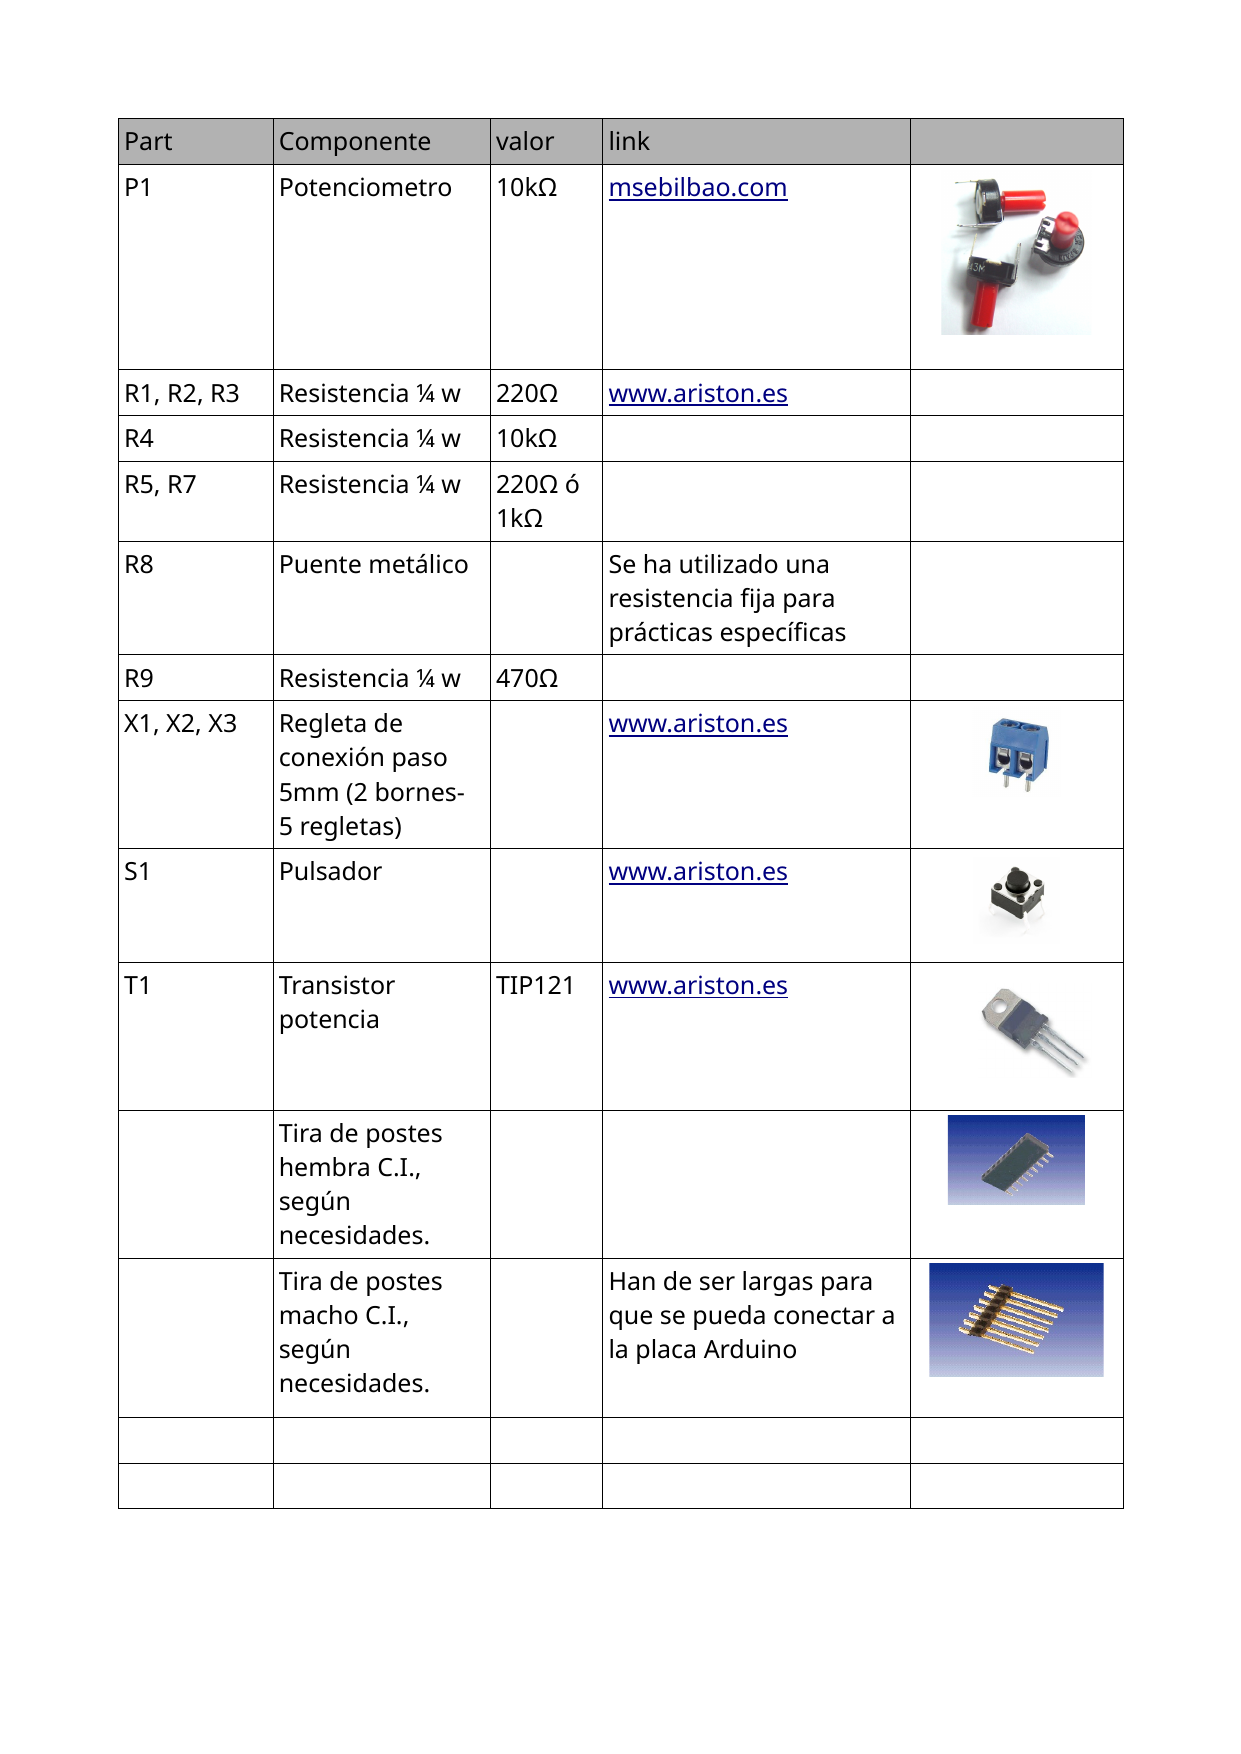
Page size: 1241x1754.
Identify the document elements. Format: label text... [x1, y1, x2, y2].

table_cell [119, 1111, 273, 1258]
table_cell Puente metálico [274, 542, 490, 654]
table_cell Resistencia ¼ w [274, 655, 490, 700]
table_cell Resistencia ¼ w [274, 462, 490, 541]
table_cell [911, 542, 1123, 654]
table_cell [491, 849, 602, 962]
picture [947, 1115, 1085, 1205]
table_cell R9 [119, 655, 273, 700]
picture [978, 983, 1092, 1078]
table_cell [491, 1464, 602, 1508]
table_cell 10kΩ [491, 165, 602, 369]
table_cell TIP121 [491, 963, 602, 1110]
table_cell [603, 1111, 910, 1258]
table_cell msebilbao.com [603, 165, 910, 369]
table_cell [274, 1418, 490, 1463]
table_cell [911, 655, 1123, 700]
table_cell Potenciometro [274, 165, 490, 369]
table_cell [119, 1418, 273, 1463]
table_cell R4 [119, 416, 273, 461]
table_cell 220Ω [491, 370, 602, 415]
table_cell [603, 1418, 910, 1463]
table_cell S1 [119, 849, 273, 962]
table_cell X1, X2, X3 [119, 701, 273, 848]
table_cell 470Ω [491, 655, 602, 700]
table_cell [911, 370, 1123, 415]
table_cell [603, 655, 910, 700]
table_cell [603, 462, 910, 541]
table_cell [911, 1111, 1123, 1258]
table_cell [491, 701, 602, 848]
picture [972, 706, 1061, 797]
table_cell [911, 1418, 1123, 1463]
picture [929, 1263, 1104, 1377]
table_cell R8 [119, 542, 273, 654]
table_cell [911, 963, 1123, 1110]
table_cell www.ariston.es [603, 963, 910, 1110]
table_cell [119, 1464, 273, 1508]
table_header Componente [274, 119, 490, 164]
table_cell Resistencia ¼ w [274, 370, 490, 415]
table_cell [911, 165, 1123, 369]
table_cell Regleta de conexión paso 5mm (2 bornes- 5 regletas) [274, 701, 490, 848]
table_cell P1 [119, 165, 273, 369]
table_cell Resistencia ¼ w [274, 416, 490, 461]
table_cell T1 [119, 963, 273, 1110]
table_cell [911, 416, 1123, 461]
table_cell Han de ser largas para que se pueda conectar a la placa Arduino [603, 1259, 910, 1417]
table_cell Pulsador [274, 849, 490, 962]
table_cell [491, 1418, 602, 1463]
table_cell [119, 1259, 273, 1417]
table_cell www.ariston.es [603, 370, 910, 415]
table_cell [911, 701, 1123, 848]
table_cell Transistor potencia [274, 963, 490, 1110]
table_cell [491, 542, 602, 654]
table_cell 220Ω ó 1kΩ [491, 462, 602, 541]
table_cell 10kΩ [491, 416, 602, 461]
table_cell [603, 1464, 910, 1508]
table_cell [491, 1111, 602, 1258]
table_header valor [491, 119, 602, 164]
table_cell www.ariston.es [603, 701, 910, 848]
table_cell Se ha utilizado una resistencia fija para prácticas específicas [603, 542, 910, 654]
table_cell [911, 1464, 1123, 1508]
table_header [911, 119, 1123, 164]
table_cell Tira de postes hembra C.I., según necesidades. [274, 1111, 490, 1258]
table_header Part [119, 119, 273, 164]
picture [941, 170, 1092, 335]
table_cell R1, R2, R3 [119, 370, 273, 415]
table_cell Tira de postes macho C.I., según necesidades. [274, 1259, 490, 1417]
table_cell [911, 1259, 1123, 1417]
table_cell [911, 849, 1123, 962]
table_header link [603, 119, 910, 164]
picture [973, 857, 1060, 944]
table_cell R5, R7 [119, 462, 273, 541]
table_cell [603, 416, 910, 461]
table_cell www.ariston.es [603, 849, 910, 962]
table_cell [911, 462, 1123, 541]
table_cell [274, 1464, 490, 1508]
table_cell [491, 1259, 602, 1417]
